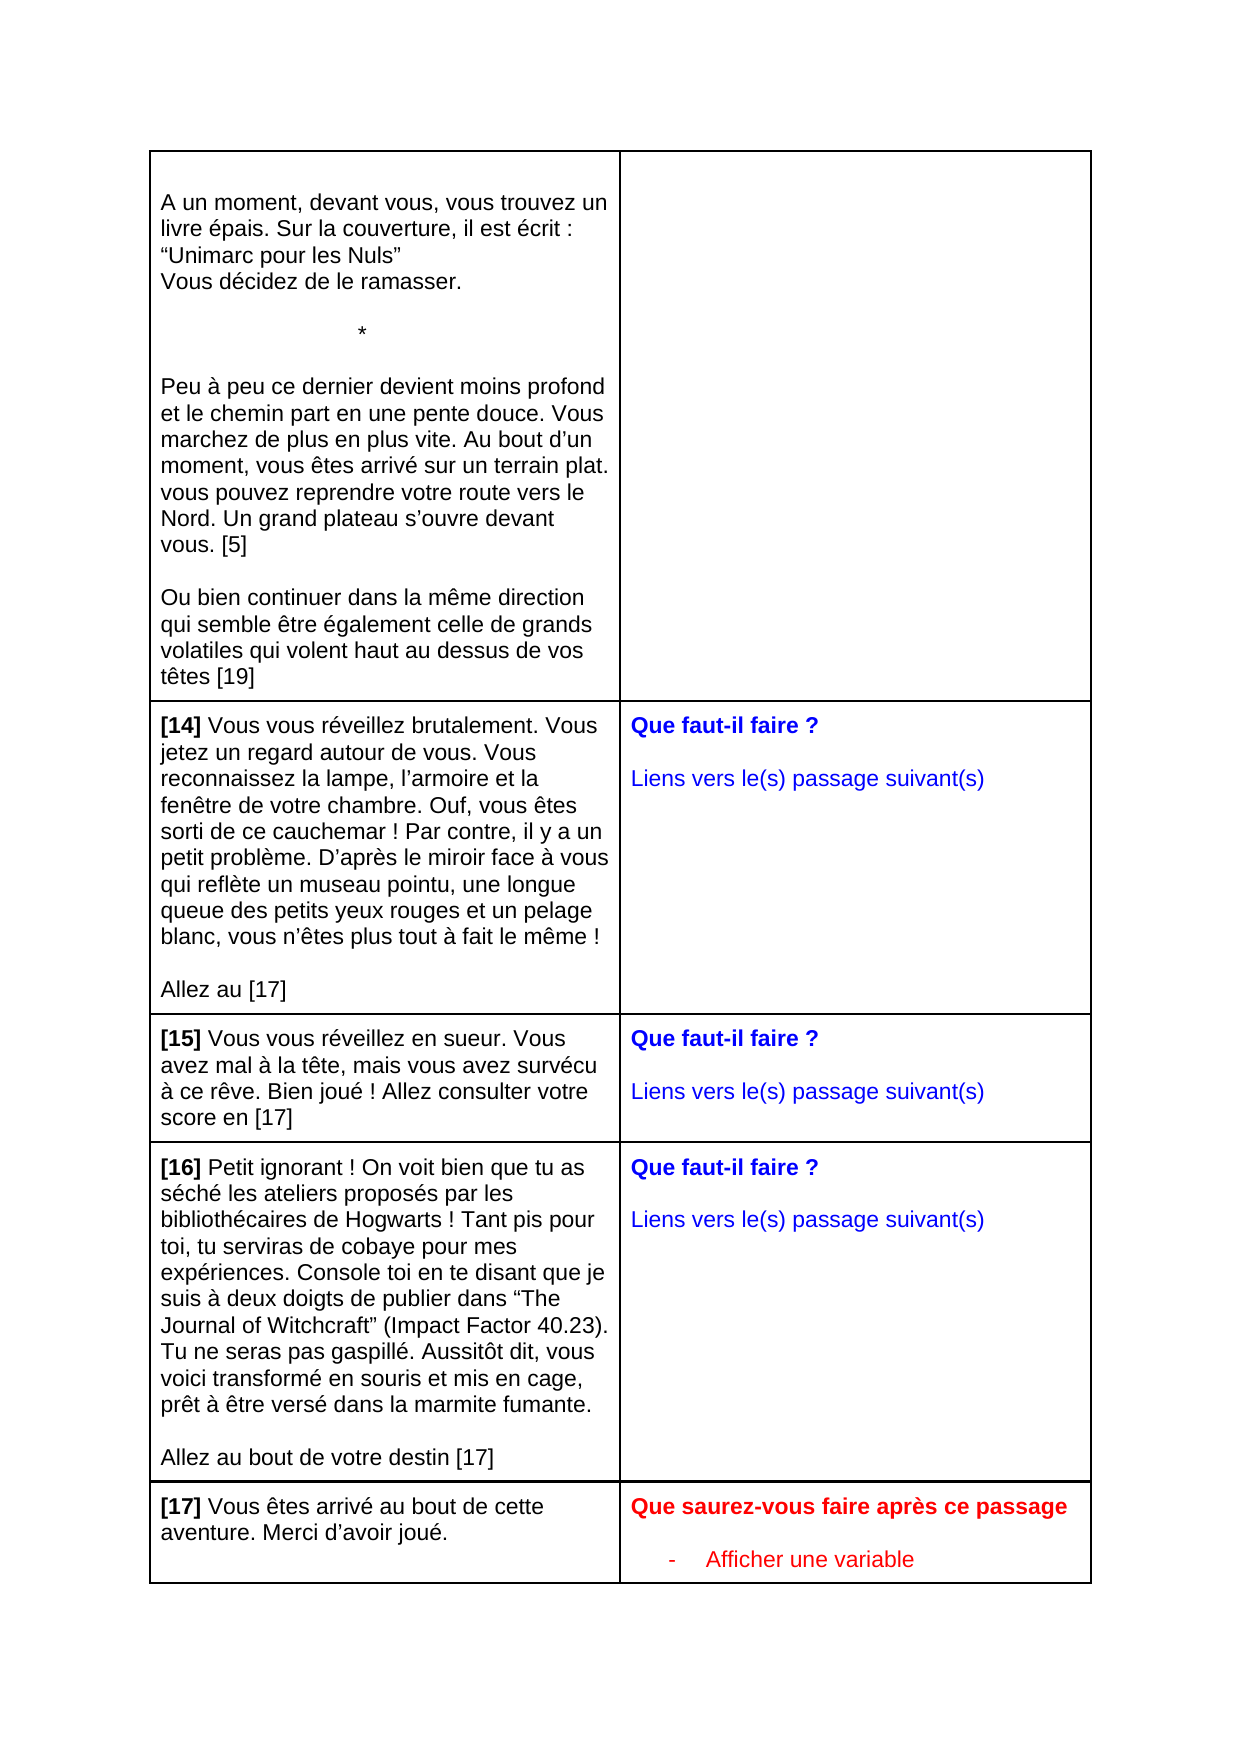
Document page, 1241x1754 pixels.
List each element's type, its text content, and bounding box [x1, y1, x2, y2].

table_cell Que faut-il faire ? Liens vers le(s) passage suivant(s) [621, 702, 1090, 1013]
table_cell A un moment, devant vous, vous trouvez un livre épais. Sur la couverture, il est écrit : “Unimarc pour les Nuls” Vous décidez de le ramasser. * Peu à peu ce dernier devient moins profond et le chemin part en une pente douce. Vous marchez de plus en plus vite. Au bout d’un moment, vous êtes arrivé sur un terrain plat. vous pouvez reprendre votre route vers le Nord. Un grand plateau s’ouvre devant vous. [5] Ou bien continuer dans la même direction qui semble être également celle de grands volatiles qui volent haut au dessus de vos têtes [19] [151, 152, 619, 700]
table_cell Que saurez-vous faire après ce passage Afficher une variable [621, 1483, 1090, 1582]
table_cell Que faut-il faire ? Liens vers le(s) passage suivant(s) [621, 1015, 1090, 1141]
table_cell [621, 152, 1090, 700]
table_cell [17] Vous êtes arrivé au bout de cette aventure. Merci d’avoir joué. [151, 1483, 619, 1582]
table_cell [15] Vous vous réveillez en sueur. Vous avez mal à la tête, mais vous avez survécu à ce rêve. Bien joué ! Allez consulter votre score en [17] [151, 1015, 619, 1141]
table_cell Que faut-il faire ? Liens vers le(s) passage suivant(s) [621, 1143, 1090, 1480]
table_cell [16] Petit ignorant ! On voit bien que tu as séché les ateliers proposés par les bibliothécaires de Hogwarts ! Tant pis pour toi, tu serviras de cobaye pour mes expériences. Console toi en te disant que je suis à deux doigts de publier dans “The Journal of Witchcraft” (Impact Factor 40.23). Tu ne seras pas gaspillé. Aussitôt dit, vous voici transformé en souris et mis en cage, prêt à être versé dans la marmite fumante. Allez au bout de votre destin [17] [151, 1143, 619, 1480]
table_cell [14] Vous vous réveillez brutalement. Vous jetez un regard autour de vous. Vous reconnaissez la lampe, l’armoire et la fenêtre de votre chambre. Ouf, vous êtes sorti de ce cauchemar ! Par contre, il y a un petit problème. D’après le miroir face à vous qui reflète un museau pointu, une longue queue des petits yeux rouges et un pelage blanc, vous n’êtes plus tout à fait le même ! Allez au [17] [151, 702, 619, 1013]
